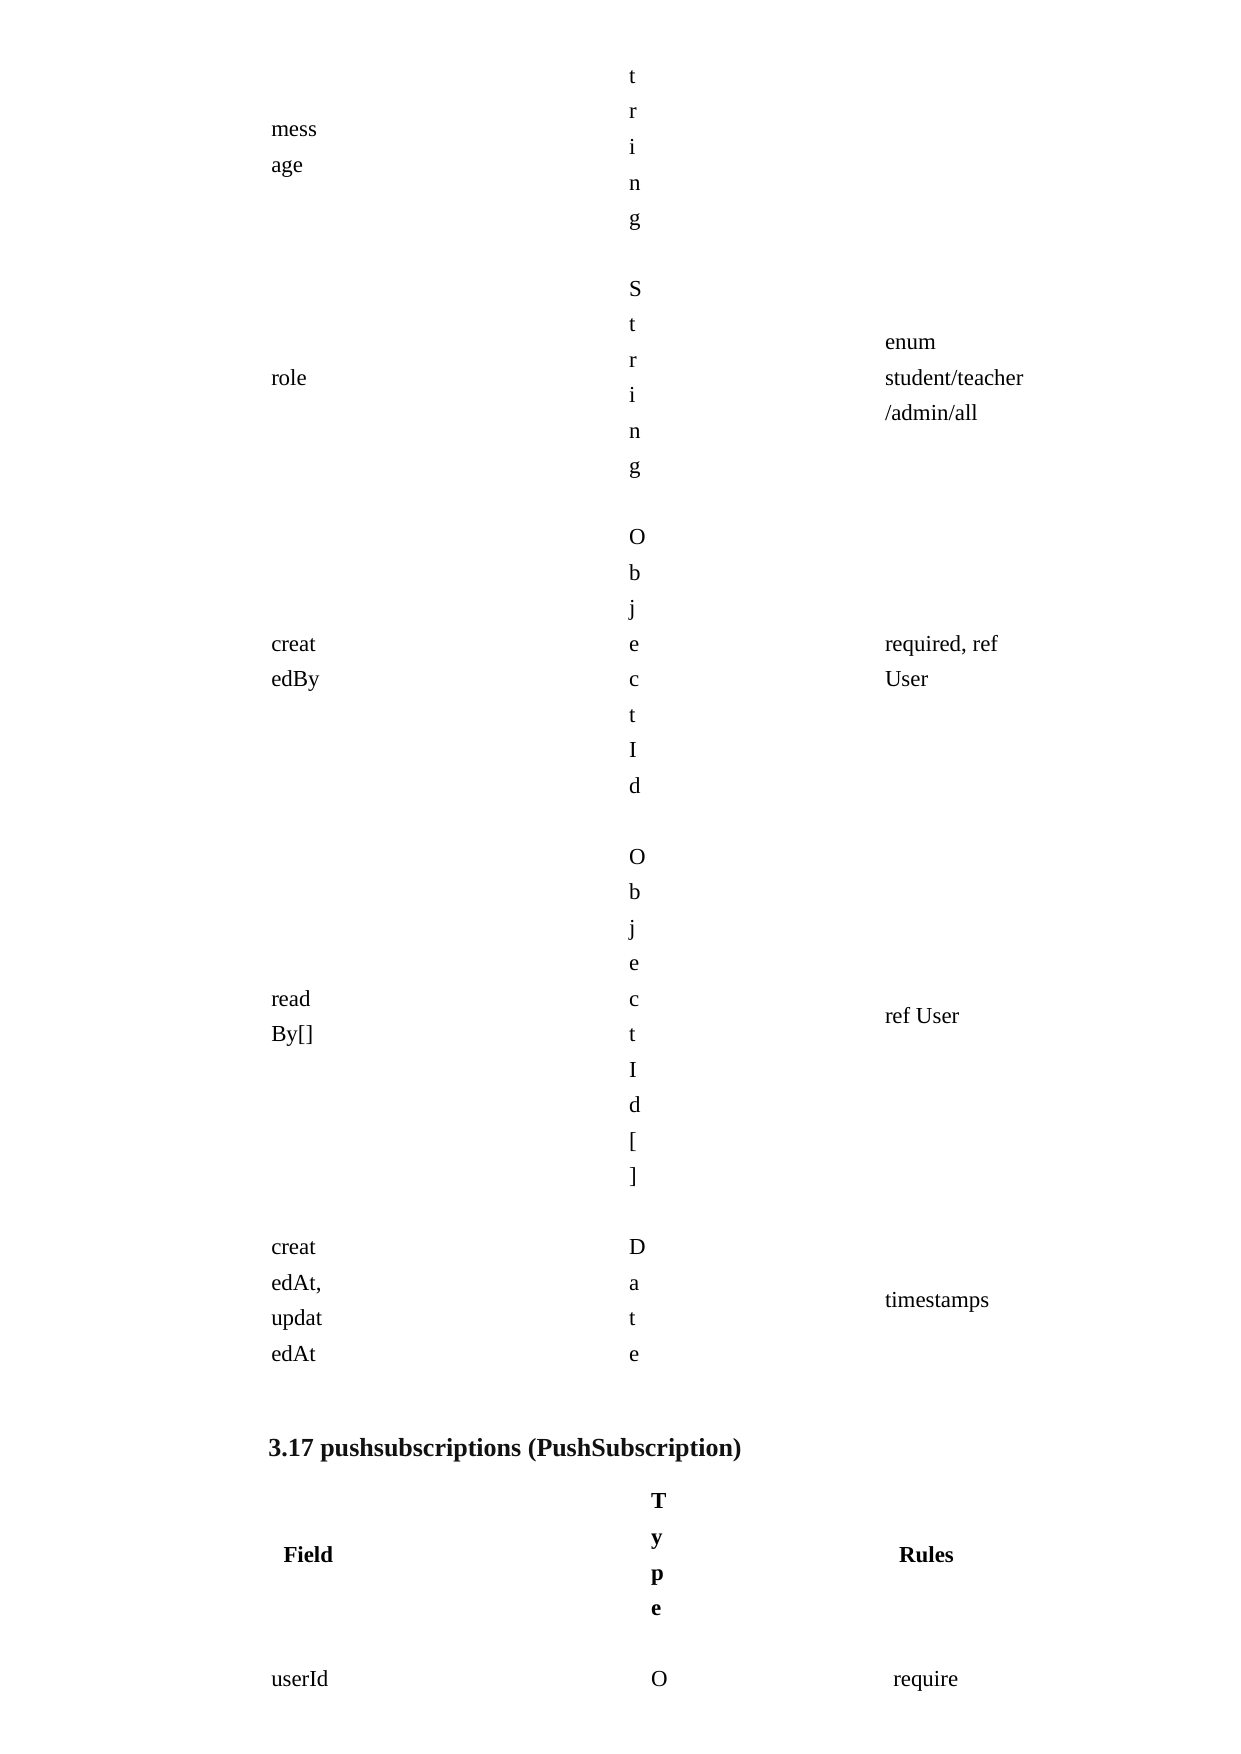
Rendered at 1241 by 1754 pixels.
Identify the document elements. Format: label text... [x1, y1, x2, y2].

table_cell tring [476, 59, 732, 272]
table_cell message [118, 59, 476, 272]
table_cell ObjectId [476, 520, 732, 840]
table_cell ref User [732, 840, 1181, 1230]
table_cell Date [476, 1230, 732, 1408]
table_cell enum student/teacher/admin/all [732, 272, 1181, 520]
table_cell readBy[] [118, 840, 476, 1230]
table_header Type [498, 1485, 740, 1662]
table_cell timestamps [732, 1230, 1181, 1408]
table_cell createdAt, updatedAt [118, 1230, 476, 1408]
subtitle 3.17 pushsubscriptions (PushSubscription) [268, 1432, 1031, 1462]
table_cell createdBy [118, 520, 476, 840]
table_cell role [118, 272, 476, 520]
table_header Rules [740, 1485, 1112, 1662]
table_cell userId [118, 1662, 498, 1694]
table_cell require [740, 1662, 1112, 1694]
table_cell String [476, 272, 732, 520]
table_header Field [118, 1485, 498, 1662]
table_cell required, ref User [732, 520, 1181, 840]
table_cell [732, 59, 1181, 272]
table_cell O [498, 1662, 740, 1694]
table_cell ObjectId[] [476, 840, 732, 1230]
